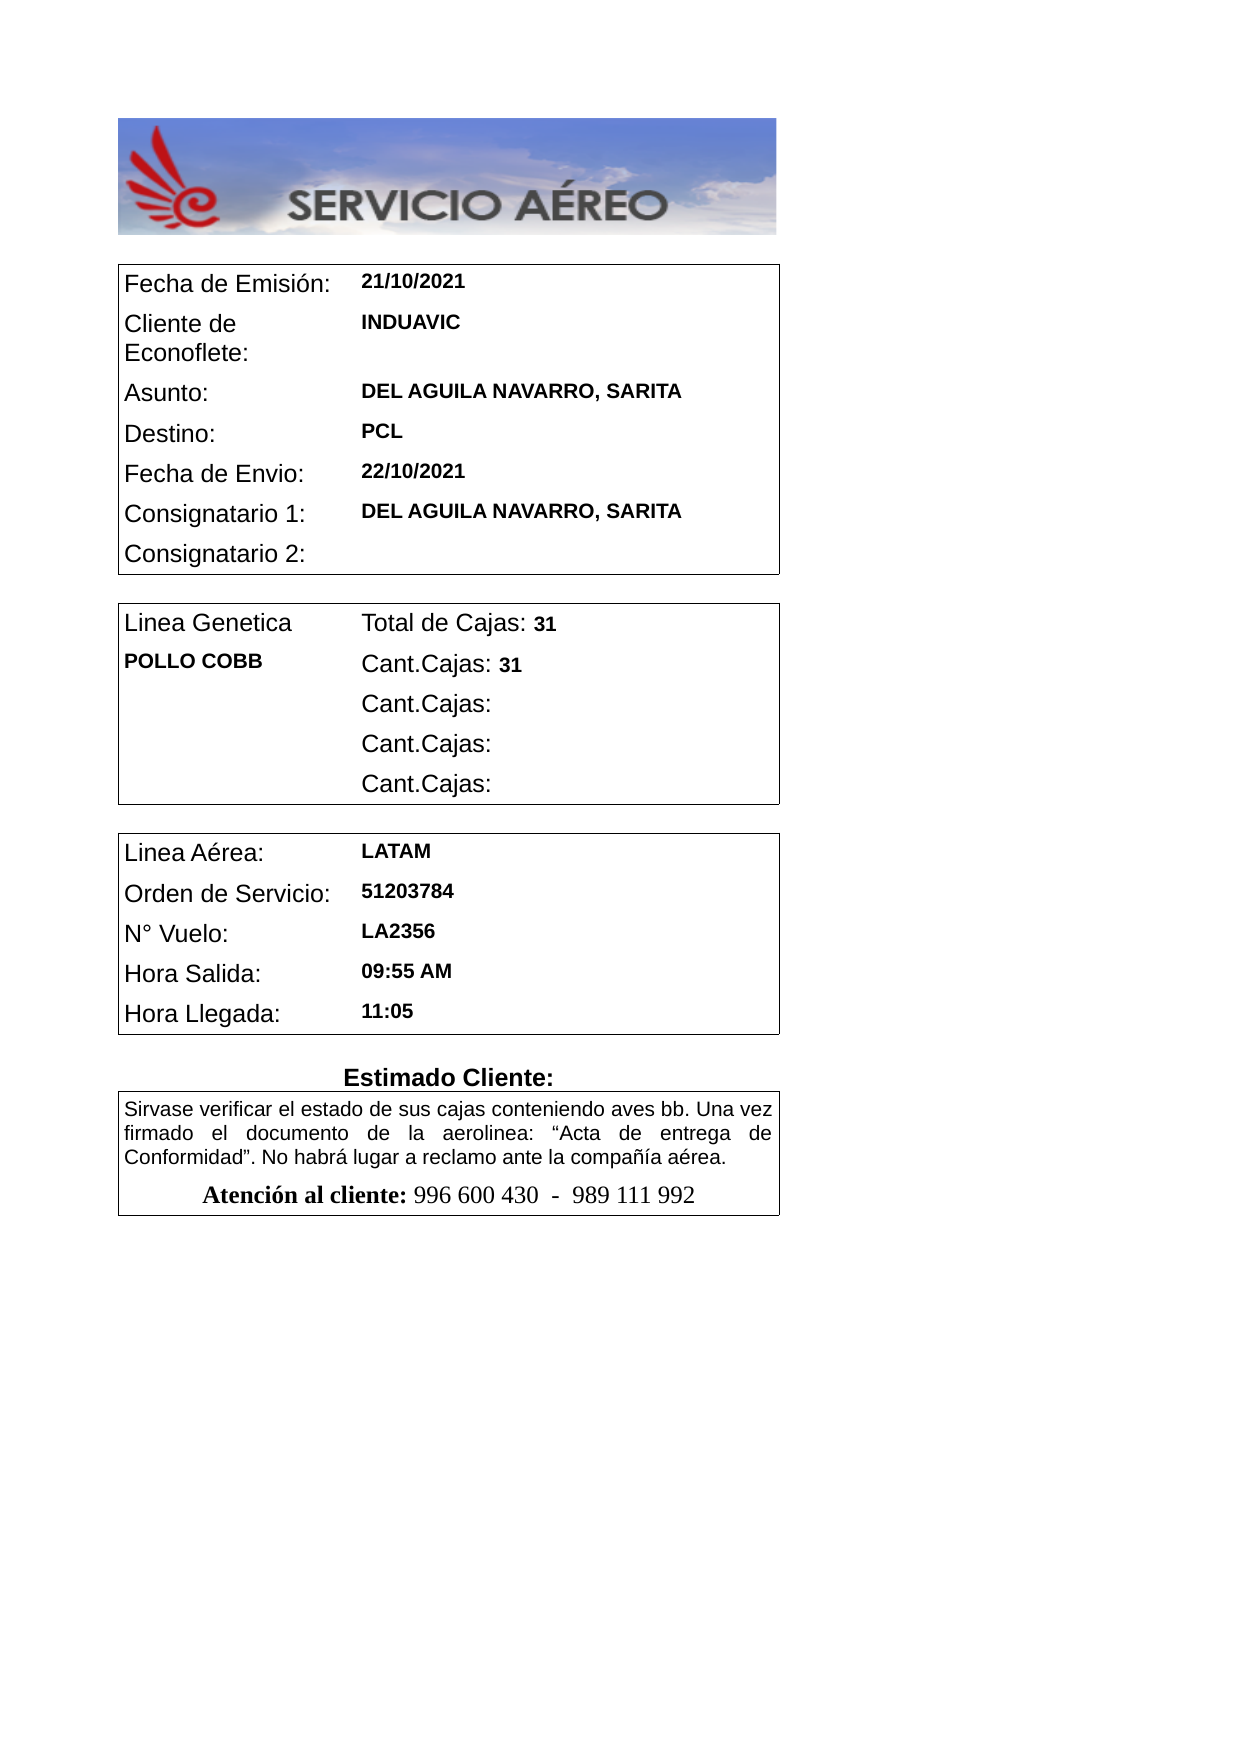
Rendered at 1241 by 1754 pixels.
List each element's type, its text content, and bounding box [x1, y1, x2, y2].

table_cell Atención al cliente: 996 600 430 - 989 111 992 [119, 1175, 779, 1215]
table_cell Estimado Cliente: [118, 1035, 779, 1091]
table_header Fecha de Emisión: [119, 265, 356, 304]
table_cell Sirvase verificar el estado de sus cajas conteniendo aves bb. Una vez firmado el documento de la aerolinea: “Acta de entrega de Conformidad”. No habrá lugar a reclamo ante la compañía aérea. [119, 1092, 779, 1175]
table_cell Destino: [119, 413, 356, 453]
table_cell DEL AGUILA NAVARRO, SARITA [356, 373, 779, 413]
table_cell [356, 805, 779, 833]
table_cell [119, 723, 356, 763]
table_cell N° Vuelo: [119, 913, 356, 953]
table_cell Cliente de Econoflete: [119, 304, 356, 373]
table_cell LA2356 [356, 913, 779, 953]
table_cell DEL AGUILA NAVARRO, SARITA [356, 493, 779, 533]
table_cell POLLO COBB [119, 643, 356, 683]
table_cell Hora Salida: [119, 953, 356, 993]
table_cell 51203784 [356, 873, 779, 913]
table_cell [356, 575, 779, 603]
table_cell [356, 534, 779, 574]
table_cell Cant.Cajas: [356, 764, 779, 804]
table_cell Cant.Cajas: 31 [356, 643, 779, 683]
table_cell Linea Aérea: [119, 834, 356, 873]
table_cell PCL [356, 413, 779, 453]
table_cell 09:55 AM [356, 953, 779, 993]
table_cell Orden de Servicio: [119, 873, 356, 913]
table_cell [118, 575, 356, 603]
table_cell INDUAVIC [356, 304, 779, 373]
table_cell LATAM [356, 834, 779, 873]
table_header 21/10/2021 [356, 265, 779, 304]
table_cell Consignatario 2: [119, 534, 356, 574]
table_cell 11:05 [356, 994, 779, 1034]
table_cell Consignatario 1: [119, 493, 356, 533]
table_cell [119, 683, 356, 723]
picture [118, 118, 777, 235]
table_cell Asunto: [119, 373, 356, 413]
table_cell Cant.Cajas: [356, 683, 779, 723]
table_cell Total de Cajas: 31 [356, 604, 779, 643]
table_cell Linea Genetica [119, 604, 356, 643]
table_cell Fecha de Envio: [119, 453, 356, 493]
table_cell Hora Llegada: [119, 994, 356, 1034]
table_cell [118, 805, 356, 833]
table_cell Cant.Cajas: [356, 723, 779, 763]
table_cell [119, 764, 356, 804]
table_cell 22/10/2021 [356, 453, 779, 493]
